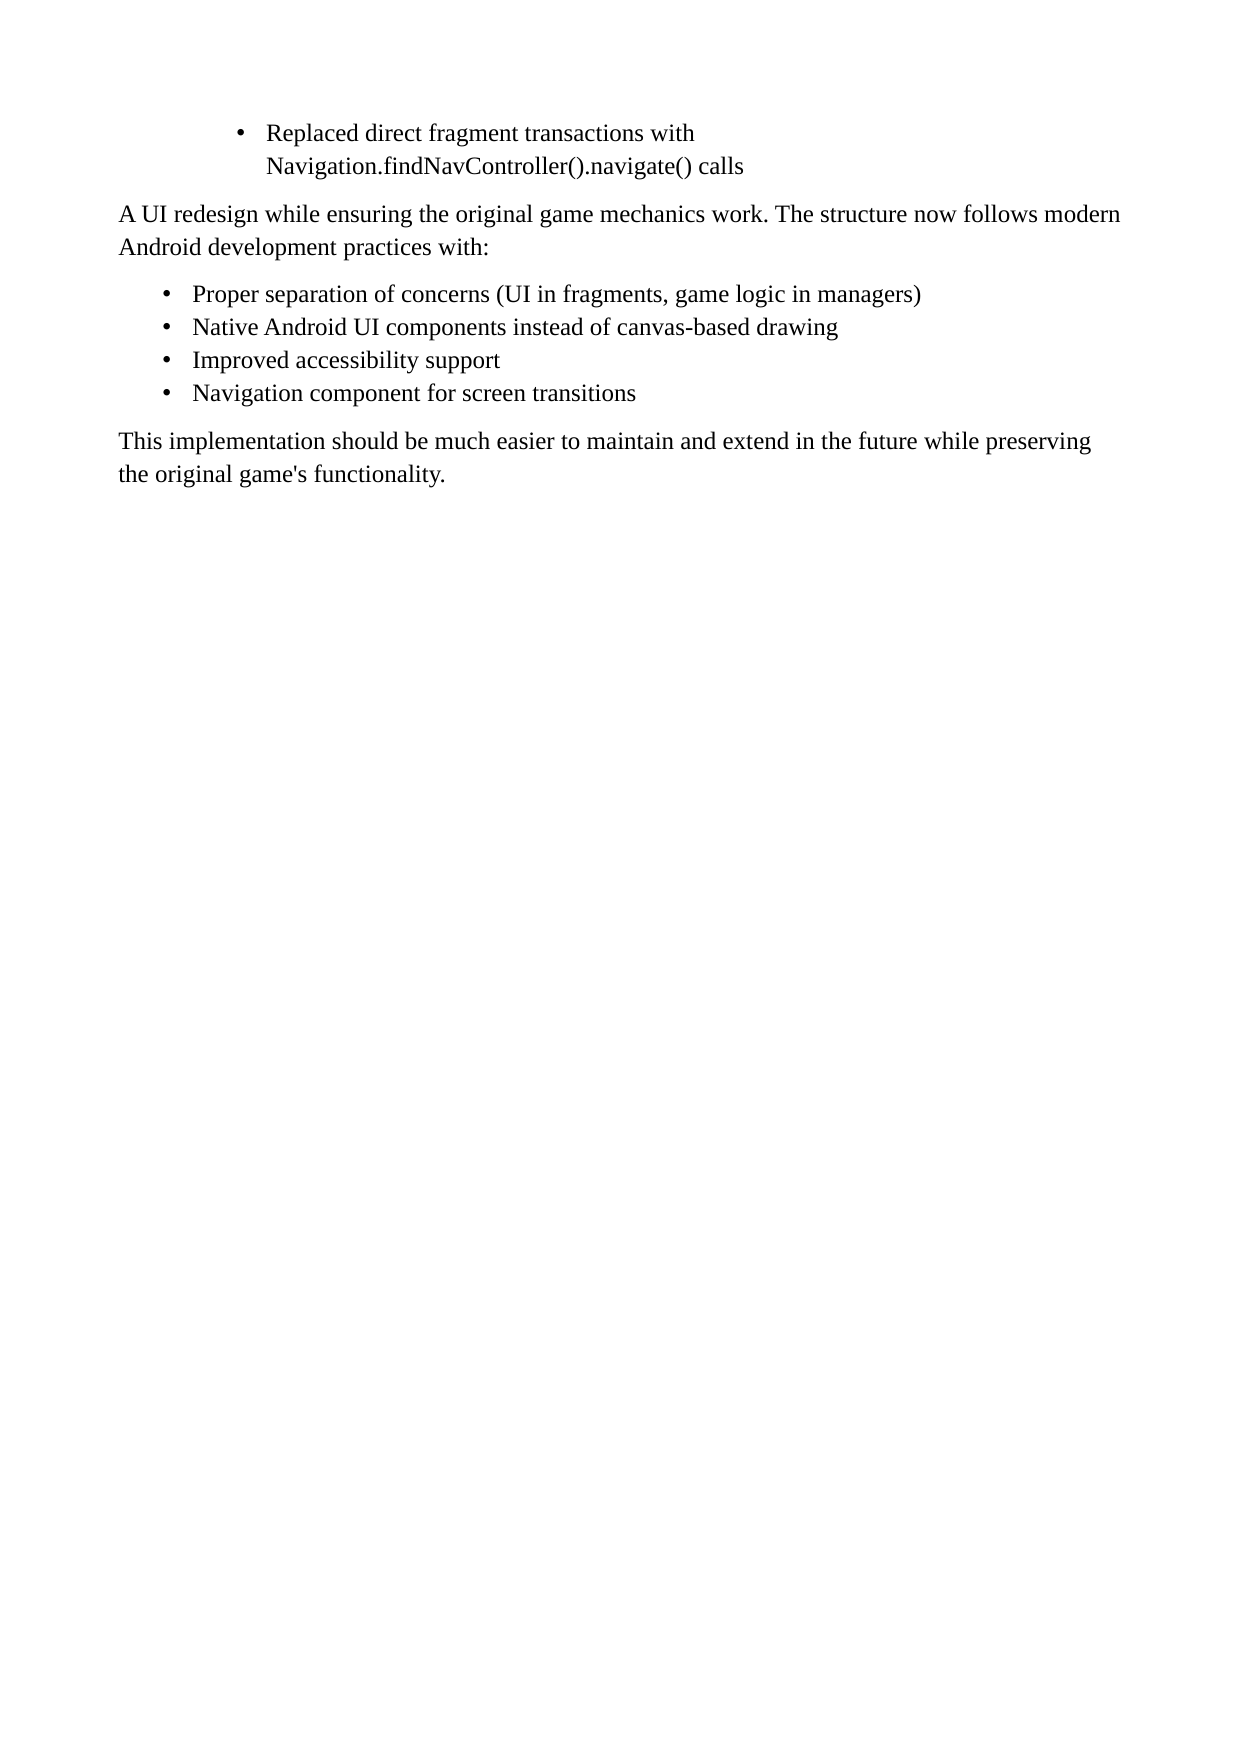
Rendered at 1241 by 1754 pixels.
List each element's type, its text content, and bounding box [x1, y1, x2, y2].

list Replaced direct fragment transactions with Navigation.findNavController().navigate() calls [236, 118, 1122, 180]
text This implementation should be much easier to maintain and extend in the future while preserving the original game's functionality. [118, 426, 1122, 488]
list Proper separation of concerns (UI in fragments, game logic in managers) [162, 279, 1122, 308]
list Native Android UI components instead of canvas-based drawing [162, 312, 1122, 341]
list Improved accessibility support [162, 345, 1122, 374]
list Navigation component for screen transitions [162, 378, 1122, 407]
text A UI redesign while ensuring the original game mechanics work. The structure now follows modern Android development practices with: [118, 199, 1122, 261]
